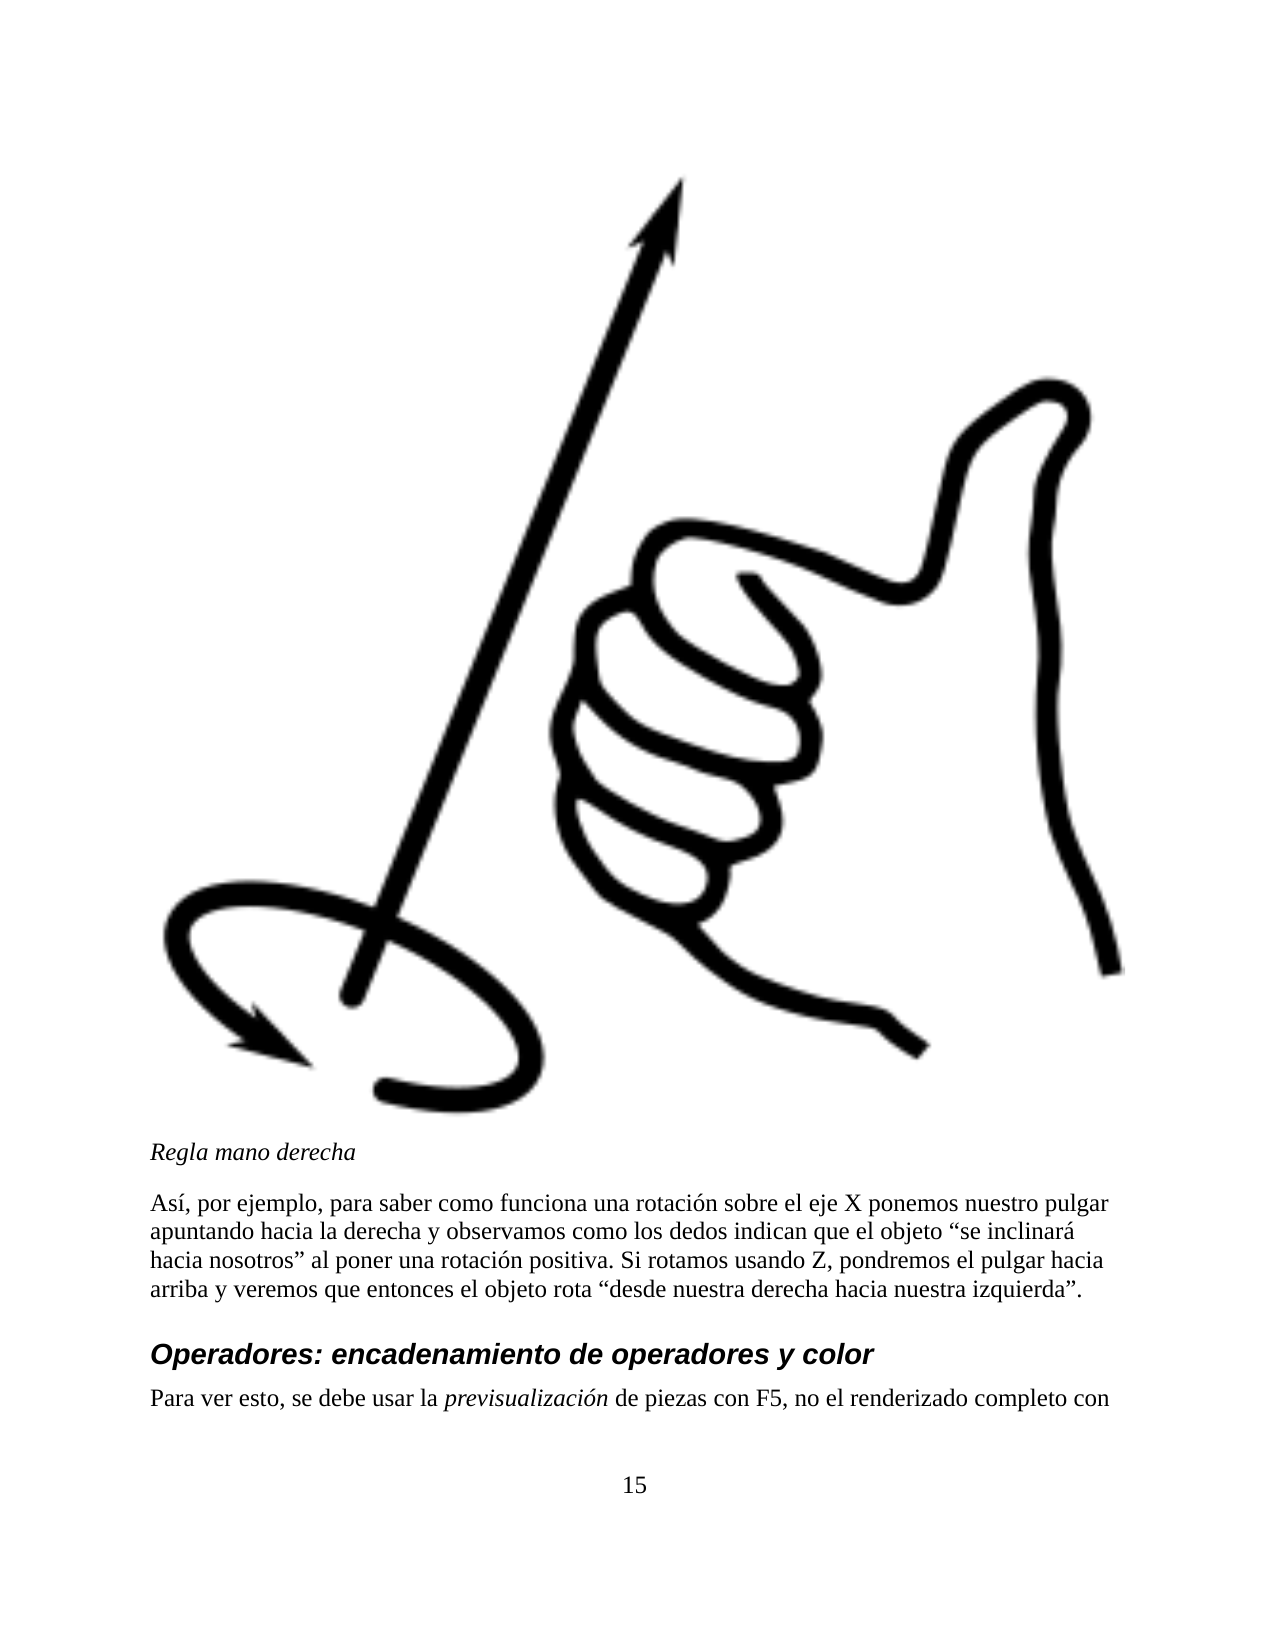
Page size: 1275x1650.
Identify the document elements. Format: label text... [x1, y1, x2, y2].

text Así, por ejemplo, para saber como funciona una rotación sobre el eje X ponemos nuestro pulgar apuntando hacia la derecha y observamos como los dedos indican que el objeto “se inclinará hacia nosotros” al poner una rotación positiva. Si rotamos usando Z, pondremos el pulgar hacia arriba y veremos que entonces el objeto rota “desde nuestra derecha hacia nuestra izquierda”. [150, 1188, 1125, 1303]
text Regla mano derecha [150, 1137, 1125, 1166]
text Para ver esto, se debe usar la previsualización de piezas con F5, no el renderizado completo con [150, 1383, 1125, 1411]
picture [150, 150, 1125, 1125]
subtitle Operadores: encadenamiento de operadores y color [150, 1337, 1125, 1370]
